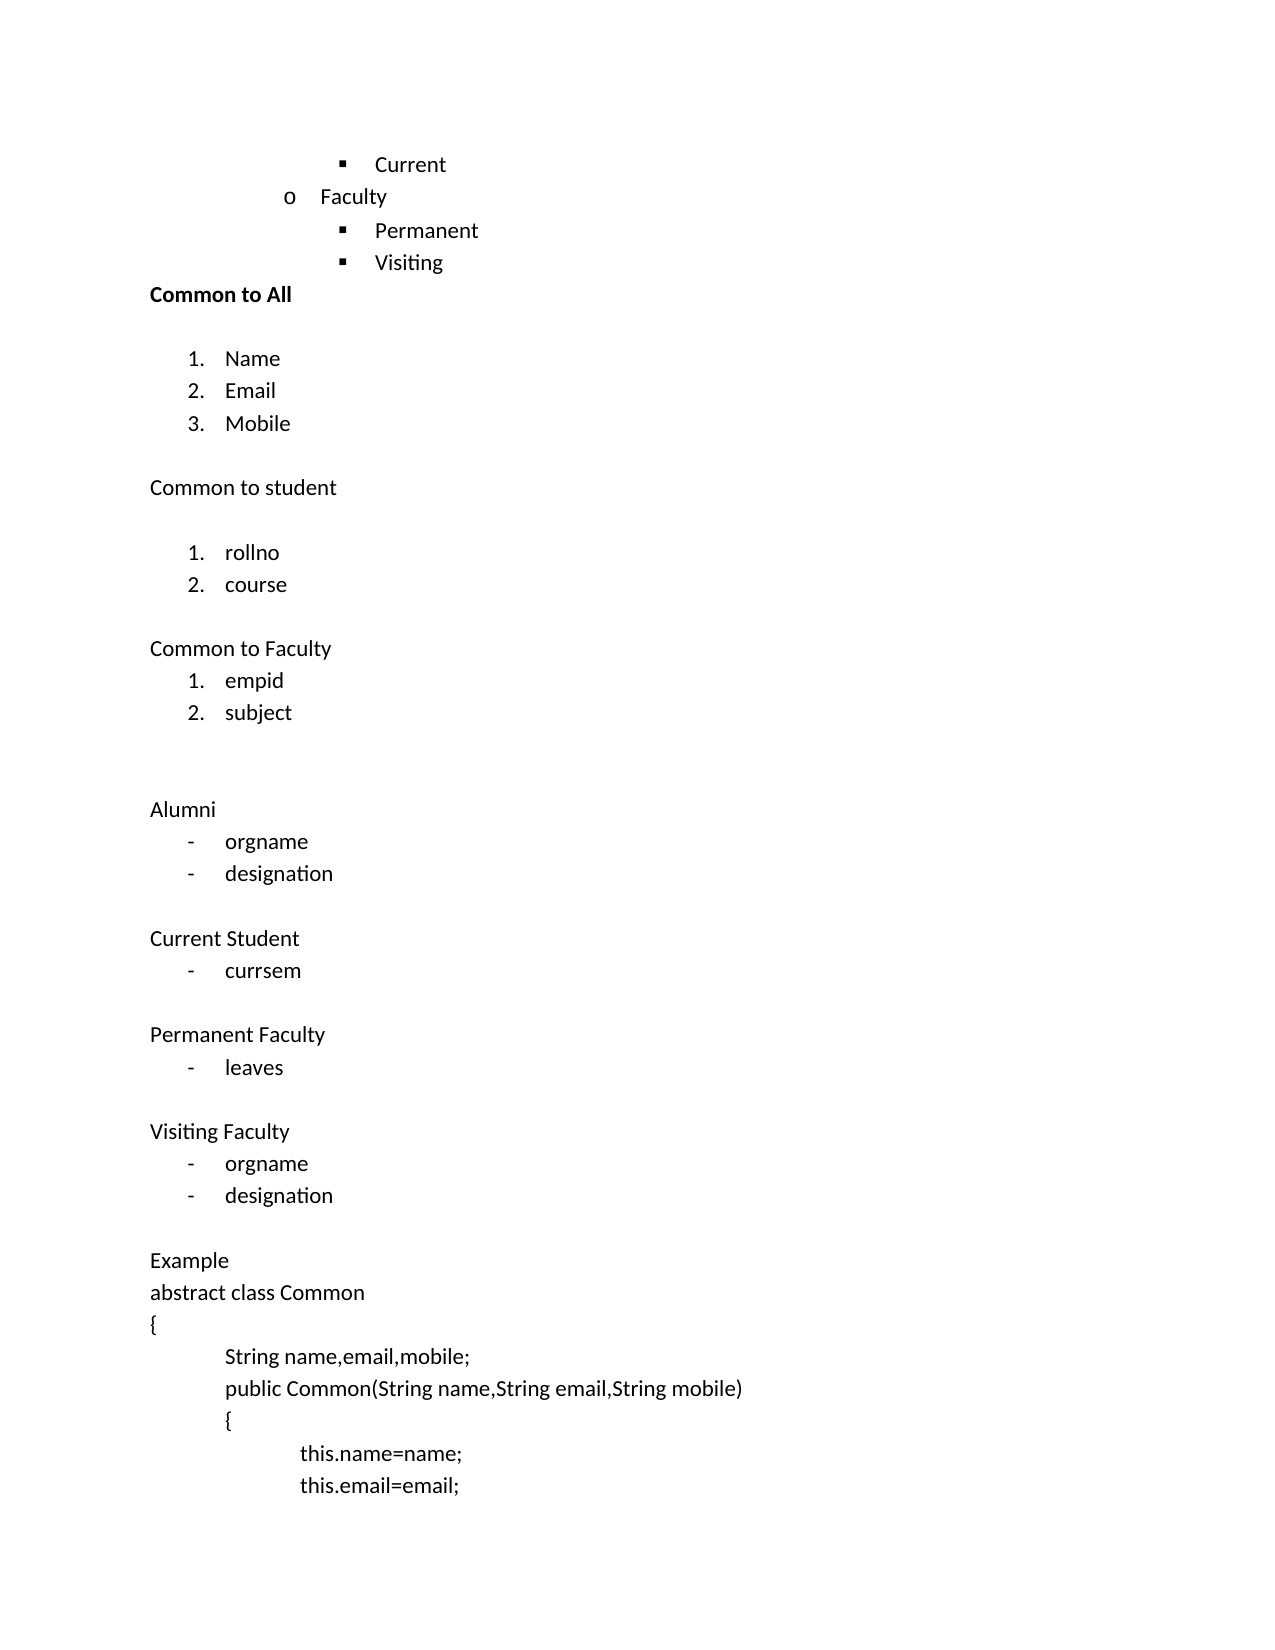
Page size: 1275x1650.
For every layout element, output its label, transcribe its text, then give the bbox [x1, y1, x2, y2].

list orgname [187, 827, 1125, 855]
list currsem [187, 956, 1125, 984]
text Example [150, 1246, 1125, 1274]
list Current [337, 150, 1125, 178]
list Permanent [337, 216, 1125, 244]
text Common to Faculty [150, 634, 1125, 662]
text Common to All [150, 280, 1125, 308]
list Visiting [337, 248, 1125, 276]
text { [150, 1310, 1125, 1338]
list Faculty [283, 182, 1125, 211]
text String name,email,mobile; [150, 1342, 1125, 1370]
text Common to student [150, 473, 1125, 501]
text { [150, 1407, 1125, 1435]
text abstract class Common [150, 1278, 1125, 1306]
text Alumni [150, 795, 1125, 823]
list Email [187, 377, 1125, 405]
text Visiting Faculty [150, 1117, 1125, 1145]
text public Common(String name,String email,String mobile) [150, 1374, 1125, 1402]
text Permanent Faculty [150, 1020, 1125, 1048]
list Mobile [187, 409, 1125, 437]
list designation [187, 1181, 1125, 1209]
text Current Student [150, 924, 1125, 952]
text this.name=name; [150, 1439, 1125, 1467]
list empid [187, 666, 1125, 694]
list subject [187, 698, 1125, 727]
text this.email=email; [150, 1471, 1125, 1499]
list rollno [187, 538, 1125, 566]
list Name [187, 344, 1125, 372]
list designation [187, 859, 1125, 887]
list orgname [187, 1149, 1125, 1177]
list leaves [187, 1053, 1125, 1081]
list course [187, 570, 1125, 598]
